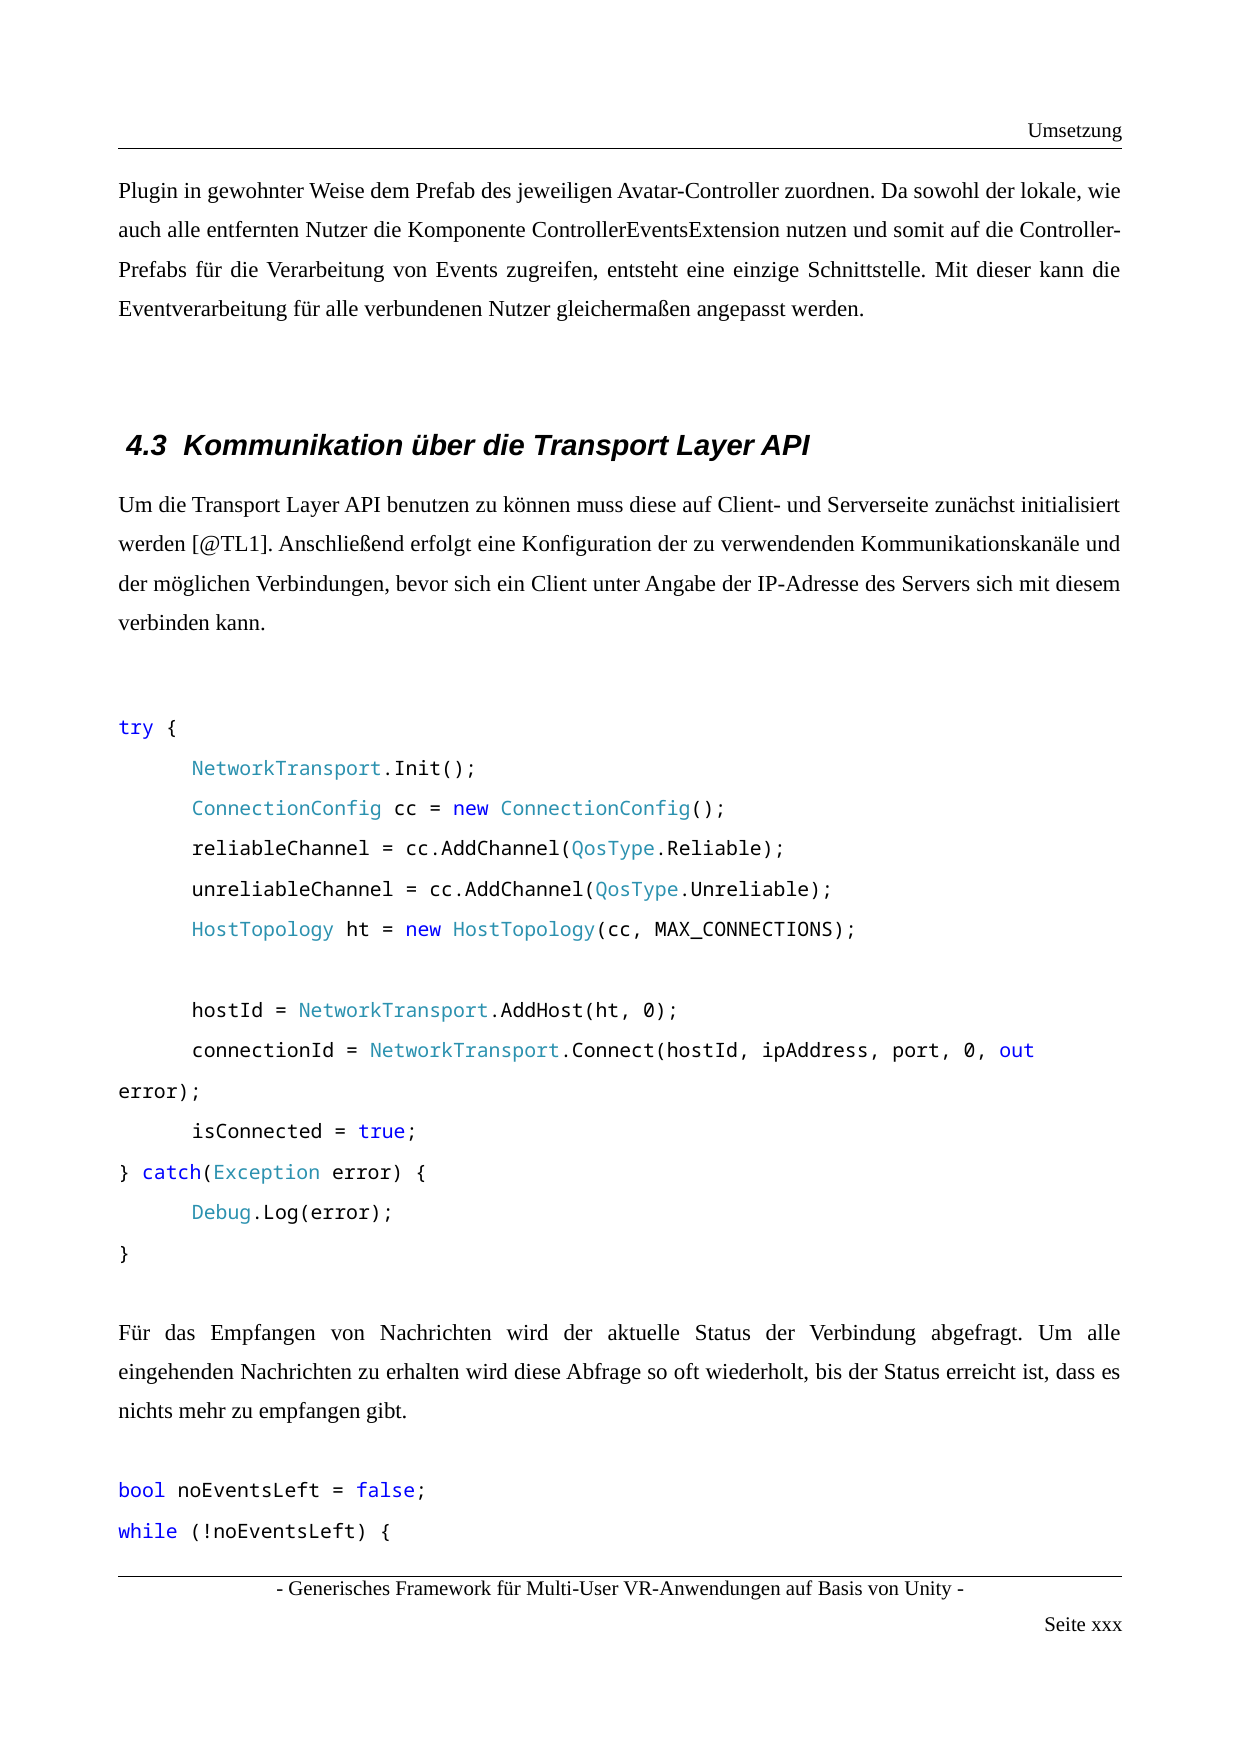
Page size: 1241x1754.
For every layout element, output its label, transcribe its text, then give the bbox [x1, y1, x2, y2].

text connectionId = NetworkTransport.Connect(hostId, ipAddress, port, 0, out error); [118, 1037, 1122, 1104]
text } catch(Exception error) { [118, 1158, 1122, 1185]
text } [118, 1239, 1122, 1266]
text Um die Transport Layer API benutzen zu können muss diese auf Client- und Serverseite zunächst initialisiert werden [@TL1]. Anschließend erfolgt eine Konfiguration der zu verwendenden Kommunikationskanäle und der möglichen Verbindungen, bevor sich ein Client unter Angabe der IP-Adresse des Servers sich mit diesem verbinden kann. [118, 491, 1122, 636]
text try { [118, 713, 1122, 740]
text NetworkTransport.Init(); [118, 754, 1122, 781]
text unreliableChannel = cc.AddChannel(QosType.Unreliable); [118, 875, 1122, 902]
text isConnected = true; [118, 1117, 1122, 1144]
text HostTopology ht = new HostTopology(cc, MAX_CONNECTIONS); [118, 915, 1122, 942]
text hostId = NetworkTransport.AddHost(ht, 0); [118, 996, 1122, 1023]
text ConnectionConfig cc = new ConnectionConfig(); [118, 794, 1122, 821]
text while (!noEventsLeft) { [118, 1517, 1122, 1544]
text Für das Empfangen von Nachrichten wird der aktuelle Status der Verbindung abgefragt. Um alle eingehenden Nachrichten zu erhalten wird diese Abfrage so oft wiederholt, bis der Status erreicht ist, dass es nichts mehr zu empfangen gibt. [118, 1319, 1122, 1424]
subtitle Kommunikation über die Transport Layer API [118, 428, 1122, 462]
text Debug.Log(error); [118, 1198, 1122, 1225]
text bool noEventsLeft = false; [118, 1477, 1122, 1503]
text Plugin in gewohnter Weise dem Prefab des jeweiligen Avatar-Controller zuordnen. Da sowohl der lokale, wie auch alle entfernten Nutzer die Komponente ControllerEventsExtension nutzen und somit auf die Controller-Prefabs für die Verarbeitung von Events zugreifen, entsteht eine einzige Schnittstelle. Mit dieser kann die Eventverarbeitung für alle verbundenen Nutzer gleichermaßen angepasst werden. [118, 177, 1122, 322]
text reliableChannel = cc.AddChannel(QosType.Reliable); [118, 834, 1122, 862]
